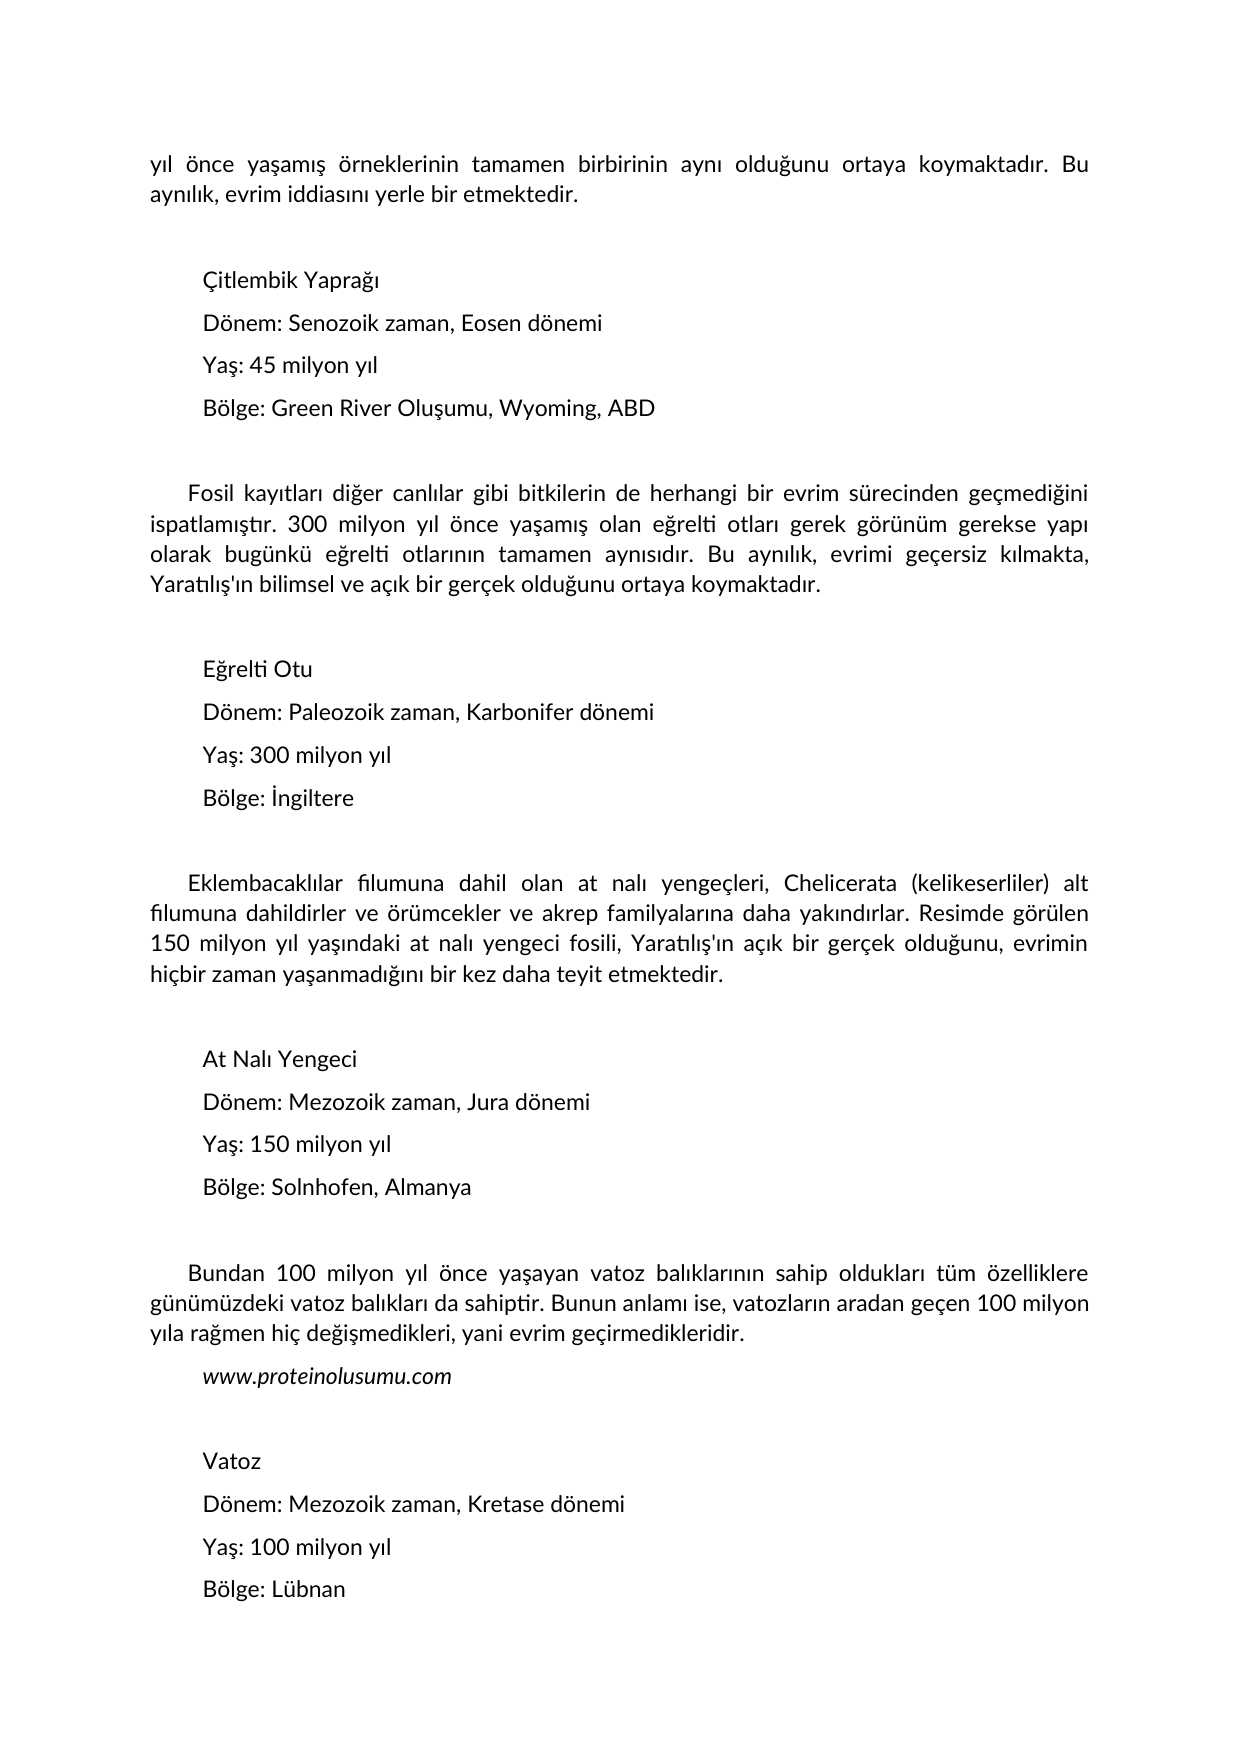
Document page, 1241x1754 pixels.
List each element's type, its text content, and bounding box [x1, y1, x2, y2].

text yıl önce yaşamış örneklerinin tamamen birbirinin aynı olduğunu ortaya koymaktadır. Bu aynılık, evrim iddiasını yerle bir etmektedir. [150, 150, 1090, 208]
text Bölge: Green River Oluşumu, Wyoming, ABD [202, 394, 1068, 421]
text Dönem: Paleozoik zaman, Karbonifer dönemi [202, 698, 1068, 725]
text Bölge: Lübnan [202, 1575, 1068, 1602]
text Bundan 100 milyon yıl önce yaşayan vatoz balıklarının sahip oldukları tüm özelliklere günümüzdeki vatoz balıkları da sahiptir. Bunun anlamı ise, vatozların aradan geçen 100 milyon yıla rağmen hiç değişmedikleri, yani evrim geçirmedikleridir. [150, 1258, 1090, 1346]
text Fosil kayıtları diğer canlılar gibi bitkilerin de herhangi bir evrim sürecinden geçmediğini ispatlamıştır. 300 milyon yıl önce yaşamış olan eğrelti otları gerek görünüm gerekse yapı olarak bugünkü eğrelti otlarının tamamen aynısıdır. Bu aynılık, evrimi geçersiz kılmakta, Yaratılış'ın bilimsel ve açık bir gerçek olduğunu ortaya koymaktadır. [150, 479, 1090, 597]
text Dönem: Senozoik zaman, Eosen dönemi [202, 308, 1068, 336]
text www.proteinolusumu.com [202, 1361, 1068, 1389]
text At Nalı Yengeci [202, 1045, 1068, 1072]
text Bölge: İngiltere [202, 783, 1068, 811]
text Eğrelti Otu [202, 655, 1068, 683]
text Bölge: Solnhofen, Almanya [202, 1173, 1068, 1200]
text Yaş: 100 milyon yıl [202, 1532, 1068, 1560]
text Çitlembik Yaprağı [202, 266, 1068, 293]
text Vatoz [202, 1447, 1068, 1474]
text Yaş: 150 milyon yıl [202, 1130, 1068, 1158]
text Yaş: 300 milyon yıl [202, 741, 1068, 768]
text Dönem: Mezozoik zaman, Jura dönemi [202, 1087, 1068, 1115]
text Eklembacaklılar filumuna dahil olan at nalı yengeçleri, Chelicerata (kelikeserliler) alt filumuna dahildirler ve örümcekler ve akrep familyalarına daha yakındırlar. Resimde görülen 150 milyon yıl yaşındaki at nalı yengeci fosili, Yaratılış'ın açık bir gerçek olduğunu, evrimin hiçbir zaman yaşanmadığını bir kez daha teyit etmektedir. [150, 869, 1090, 987]
text Yaş: 45 milyon yıl [202, 351, 1068, 378]
text Dönem: Mezozoik zaman, Kretase dönemi [202, 1489, 1068, 1517]
